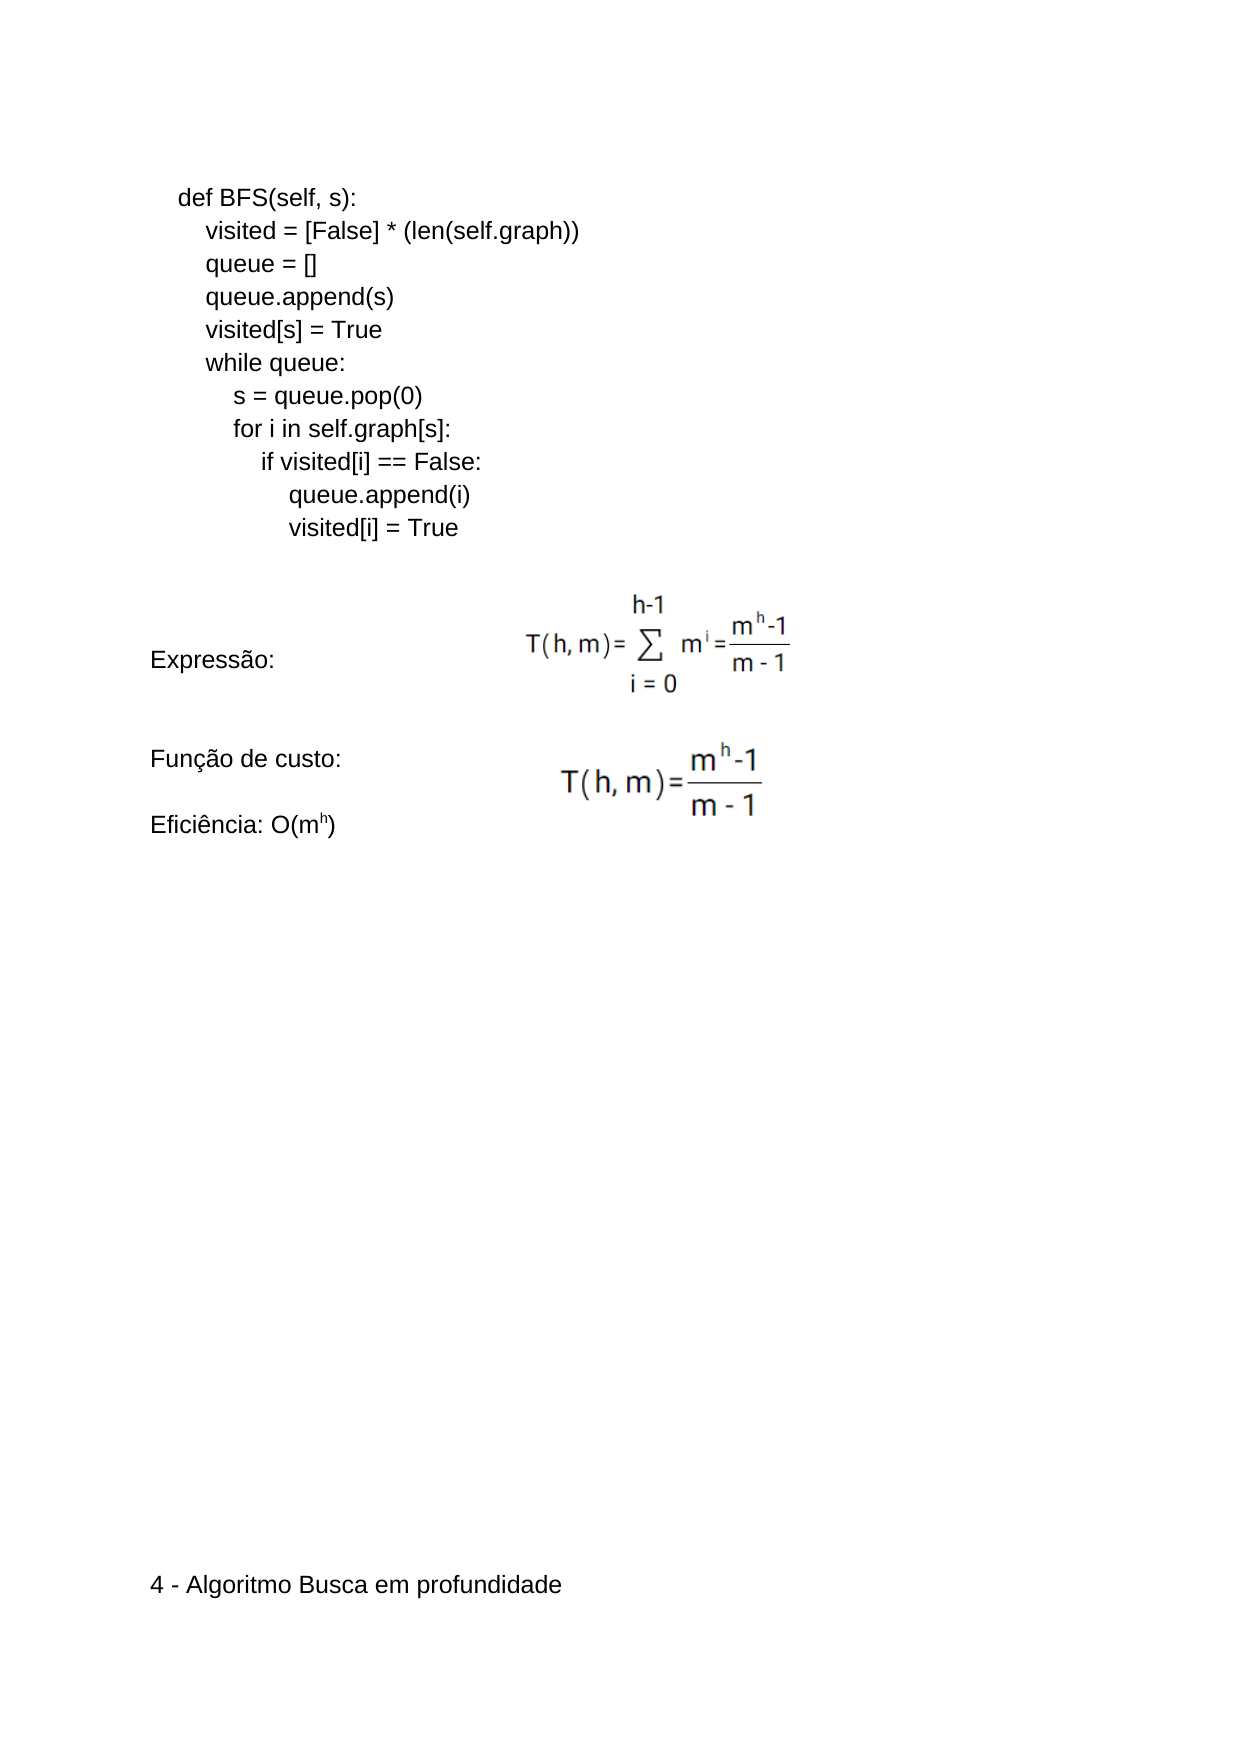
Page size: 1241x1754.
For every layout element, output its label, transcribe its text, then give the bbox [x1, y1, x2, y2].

text 4 - Algoritmo Busca em profundidade [150, 1570, 1090, 1599]
text Expressão: [150, 645, 514, 674]
text queue = [] [150, 249, 1090, 278]
text visited[i] = True [150, 513, 1090, 542]
text for i in self.graph[s]: [150, 414, 1090, 443]
text while queue: [150, 348, 1090, 377]
text visited = [False] * (len(self.graph)) [150, 216, 1090, 245]
text s = queue.pop(0) [150, 381, 1090, 410]
text visited[s] = True [150, 315, 1090, 344]
text Função de custo: [150, 744, 541, 773]
picture [514, 585, 791, 705]
picture [541, 732, 775, 830]
text [775, 744, 1090, 773]
text Eficiência: O(mh) [150, 810, 1090, 839]
text [791, 645, 1090, 674]
text if visited[i] == False: [150, 447, 1090, 476]
text queue.append(s) [150, 282, 1090, 311]
text queue.append(i) [150, 480, 1090, 509]
text def BFS(self, s): [150, 183, 1090, 212]
